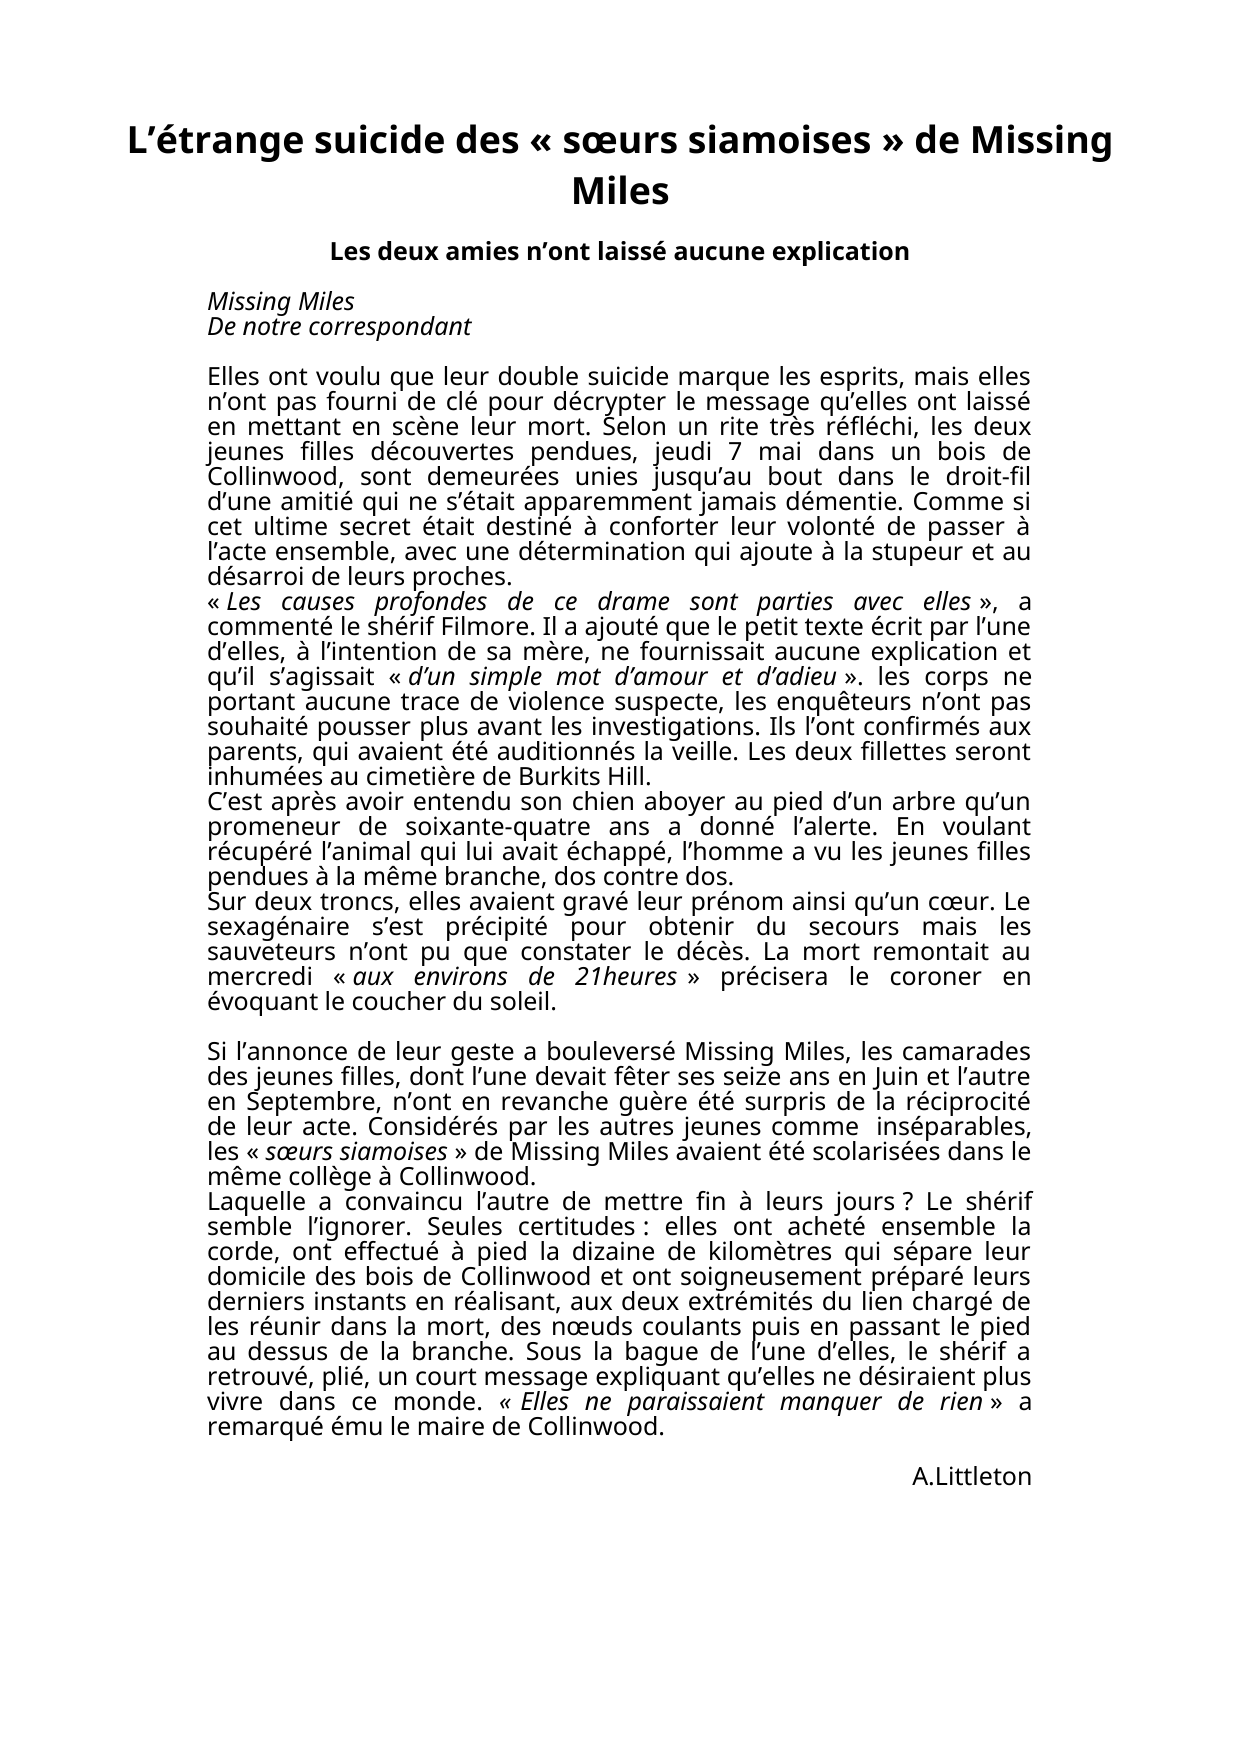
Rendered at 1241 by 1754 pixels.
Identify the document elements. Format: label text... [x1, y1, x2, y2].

text A.Littleton [207, 1466, 1032, 1491]
text Sur deux troncs, elles avaient gravé leur prénom ainsi qu’un cœur. Le sexagénaire s’est précipité pour obtenir du secours mais les sauveteurs n’ont pu que constater le décès. La mort remontait au mercredi « aux environs de 21heures » précisera le coroner en évoquant le coucher du soleil. [207, 891, 1032, 1016]
text Laquelle a convaincu l’autre de mettre fin à leurs jours ? Le shérif semble l’ignorer. Seules certitudes : elles ont acheté ensemble la corde, ont effectué à pied la dizaine de kilomètres qui sépare leur domicile des bois de Collinwood et ont soigneusement préparé leurs derniers instants en réalisant, aux deux extrémités du lien chargé de les réunir dans la mort, des nœuds coulants puis en passant le pied au dessus de la branche. Sous la bague de l’une d’elles, le shérif a retrouvé, plié, un court message expliquant qu’elles ne désiraient plus vivre dans ce monde. « Elles ne paraissaient manquer de rien » a remarqué ému le maire de Collinwood. [207, 1191, 1032, 1441]
text « Les causes profondes de ce drame sont parties avec elles », a commenté le shérif Filmore. Il a ajouté que le petit texte écrit par l’une d’elles, à l’intention de sa mère, ne fournissait aucune explication et qu’il s’agissait « d’un simple mot d’amour et d’adieu ». les corps ne portant aucune trace de violence suspecte, les enquêteurs n’ont pas souhaité pousser plus avant les investigations. Ils l’ont confirmés aux parents, qui avaient été auditionnés la veille. Les deux fillettes seront inhumées au cimetière de Burkits Hill. [207, 591, 1032, 791]
text De notre correspondant [207, 316, 1032, 341]
text L’étrange suicide des « sœurs siamoises » de Missing Miles [88, 113, 1152, 216]
text Missing Miles [207, 291, 1032, 316]
text Si l’annonce de leur geste a bouleversé Missing Miles, les camarades des jeunes filles, dont l’une devait fêter ses seize ans en Juin et l’autre en Septembre, n’ont en revanche guère été surpris de la réciprocité de leur acte. Considérés par les autres jeunes comme inséparables, les « sœurs siamoises » de Missing Miles avaient été scolarisées dans le même collège à Collinwood. [207, 1041, 1032, 1191]
text C’est après avoir entendu son chien aboyer au pied d’un arbre qu’un promeneur de soixante-quatre ans a donné l’alerte. En voulant récupéré l’animal qui lui avait échappé, l’homme a vu les jeunes filles pendues à la même branche, dos contre dos. [207, 791, 1032, 891]
text Les deux amies n’ont laissé aucune explication [88, 241, 1152, 266]
text Elles ont voulu que leur double suicide marque les esprits, mais elles n’ont pas fourni de clé pour décrypter le message qu’elles ont laissé en mettant en scène leur mort. Selon un rite très réfléchi, les deux jeunes filles découvertes pendues, jeudi 7 mai dans un bois de Collinwood, sont demeurées unies jusqu’au bout dans le droit-fil d’une amitié qui ne s’était apparemment jamais démentie. Comme si cet ultime secret était destiné à conforter leur volonté de passer à l’acte ensemble, avec une détermination qui ajoute à la stupeur et au désarroi de leurs proches. [207, 366, 1032, 591]
